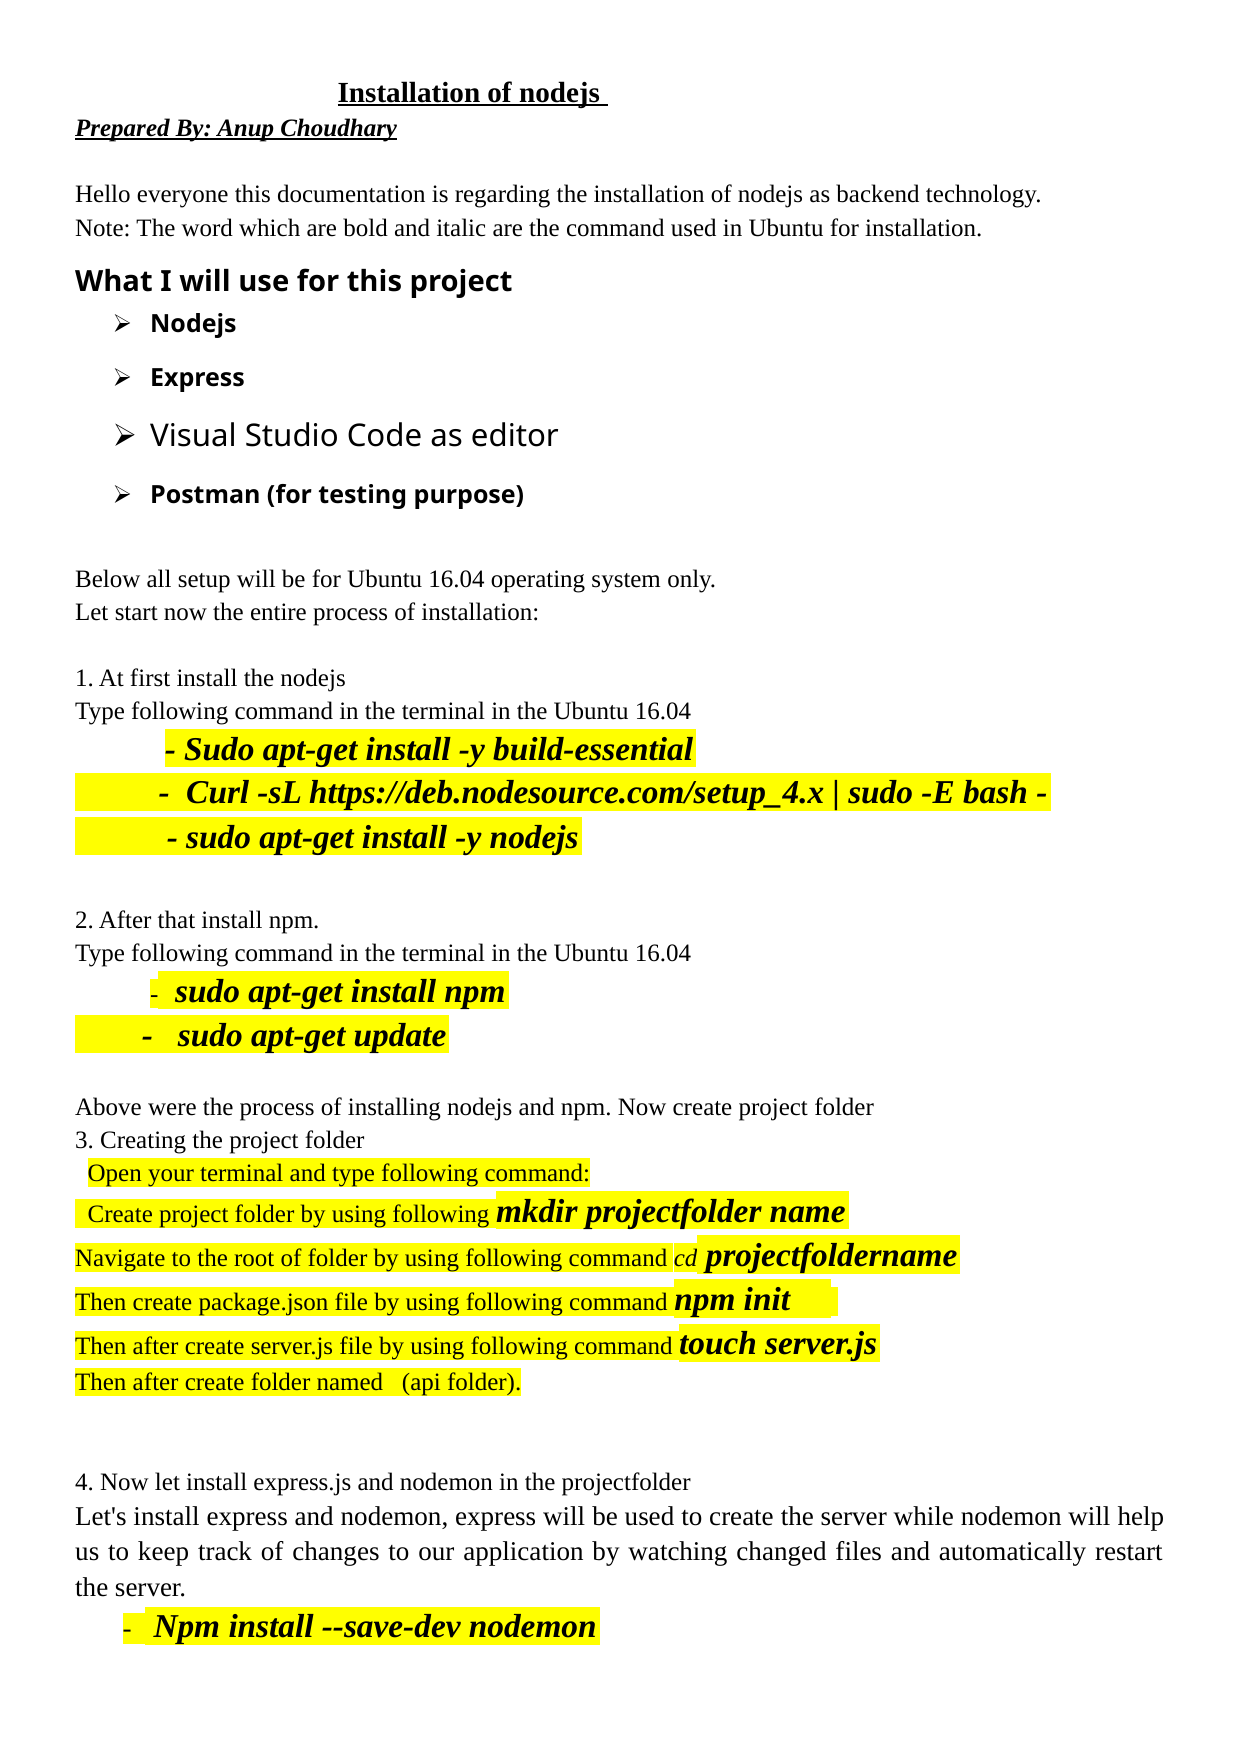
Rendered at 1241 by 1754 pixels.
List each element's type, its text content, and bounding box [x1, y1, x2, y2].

text Hello everyone this documentation is regarding the installation of nodejs as backend technology. [75, 179, 1165, 208]
text 4. Now let install express.js and nodemon in the projectfolder [75, 1467, 1165, 1495]
text 2. After that install npm. [75, 905, 1165, 934]
text Open your terminal and type following command: [75, 1158, 1165, 1187]
text Let start now the entire process of installation: [75, 597, 1165, 625]
text Then after create folder named (api folder). [75, 1367, 1165, 1396]
subtitle What I will use for this project [75, 260, 1165, 300]
list Visual Studio Code as editor [112, 413, 1165, 456]
text Note: The word which are bold and italic are the command used in Ubuntu for installation. [75, 213, 1165, 241]
text Create project folder by using following mkdir projectfolder name [75, 1191, 1165, 1229]
text 3. Creating the project folder [75, 1125, 1165, 1154]
text Prepared By: Anup Choudhary [75, 113, 1165, 142]
text Then after create server.js file by using following command touch server.js [75, 1323, 1165, 1362]
text Let's install express and nodemon, express will be used to create the server while nodemon will help us to keep track of changes to our application by watching changed files and automatically restart the server. [75, 1499, 1165, 1602]
text - sudo apt-get install npm [75, 971, 1165, 1009]
text - sudo apt-get install -y nodejs [75, 817, 1165, 855]
text - Npm install --save-dev nodemon [75, 1607, 1165, 1645]
text Type following command in the terminal in the Ubuntu 16.04 [75, 696, 1165, 724]
text Then create package.json file by using following command npm init [75, 1279, 1165, 1318]
text Above were the process of installing nodejs and npm. Now create project folder [75, 1092, 1165, 1121]
list Express [112, 359, 1165, 394]
text Below all setup will be for Ubuntu 16.04 operating system only. [75, 564, 1165, 592]
text Installation of nodejs [75, 75, 1165, 108]
text - sudo apt-get update [75, 1015, 1165, 1053]
text Type following command in the terminal in the Ubuntu 16.04 [75, 938, 1165, 967]
list Nodejs [112, 306, 1165, 340]
text Navigate to the root of folder by using following command cd projectfoldername [75, 1235, 1165, 1274]
text 1. At first install the nodejs [75, 663, 1165, 691]
list Postman (for testing purpose) [112, 477, 1165, 511]
text - Curl -sL https://deb.nodesource.com/setup_4.x | sudo -E bash - [75, 773, 1165, 811]
text - Sudo apt-get install -y build-essential [75, 729, 1165, 767]
